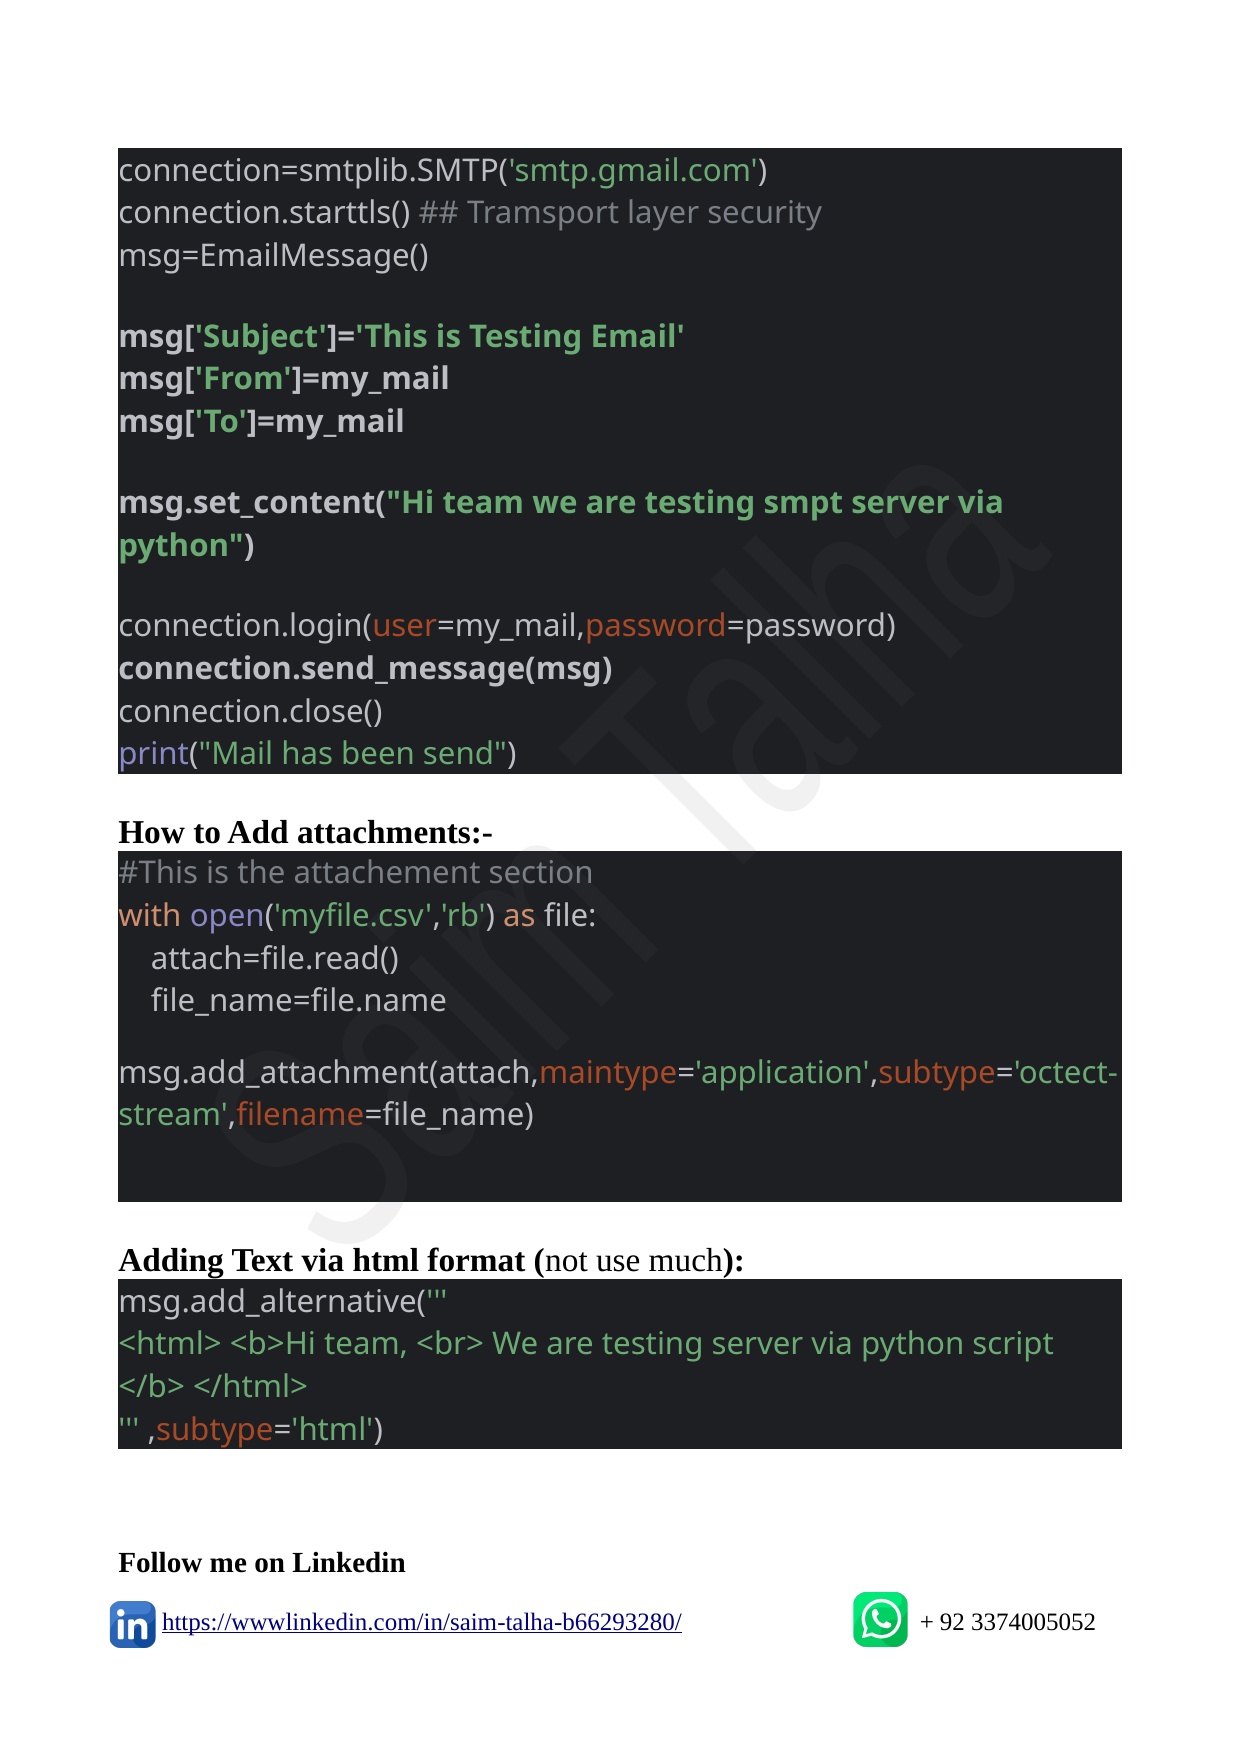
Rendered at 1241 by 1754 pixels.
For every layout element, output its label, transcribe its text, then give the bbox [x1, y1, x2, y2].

picture [109, 1601, 156, 1648]
text [719, 812, 1122, 851]
text connection=smtplib.SMTP('smtp.gmail.com') connection.starttls() ## Tramsport layer security msg=EmailMessage() msg['Subject']='This is Testing Email' msg['From']=my_mail msg['To']=my_mail msg.set_content("Hi team we are testing smpt server via python") connection.login(user=my_mail,password=password) connection.send_message(msg) connection.close() print("Mail has been send") [118, 148, 1122, 774]
text msg.add_alternative(''' <html> <b>Hi team, <br> We are testing server via python script </b> </html> ''' ,subtype='html') [118, 1279, 1122, 1449]
text Adding Text via html format (not use much): [118, 1240, 1122, 1279]
text #This is the attachement section with open('myfile.csv','rb') as file: attach=file.read() file_name=file.name msg.add_attachment(attach,maintype='application',subtype='octect-stream',filename=file_name) [118, 851, 1122, 1164]
text How to Add attachments:- [118, 812, 728, 851]
picture [853, 1592, 908, 1647]
